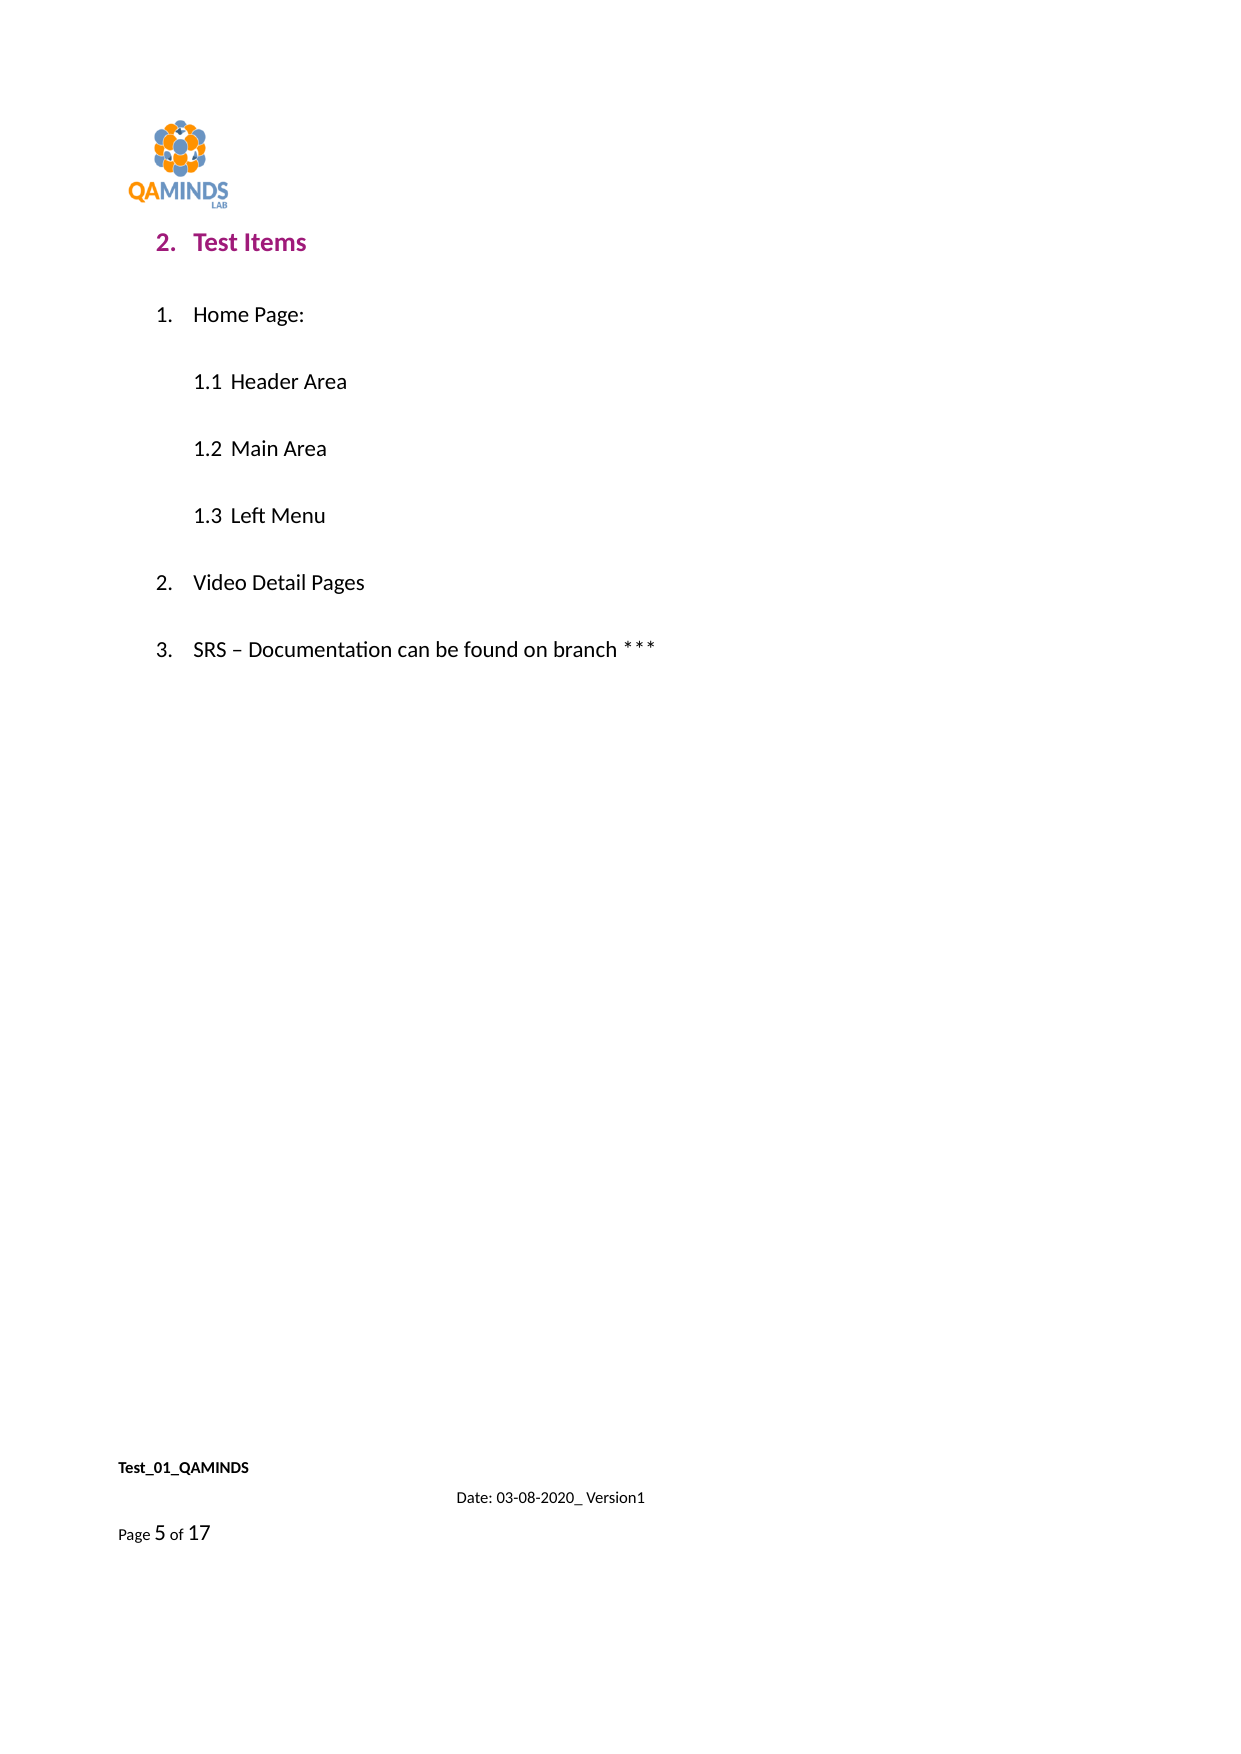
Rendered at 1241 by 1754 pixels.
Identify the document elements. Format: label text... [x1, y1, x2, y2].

list SRS – Documentation can be found on branch *** [156, 635, 1053, 663]
list Main Area [193, 434, 1053, 462]
subtitle Test Items [156, 225, 1053, 258]
list Left Menu [193, 501, 1053, 529]
list Home Page: [156, 300, 1053, 328]
list Header Area [193, 367, 1053, 395]
list Video Detail Pages [156, 568, 1053, 596]
